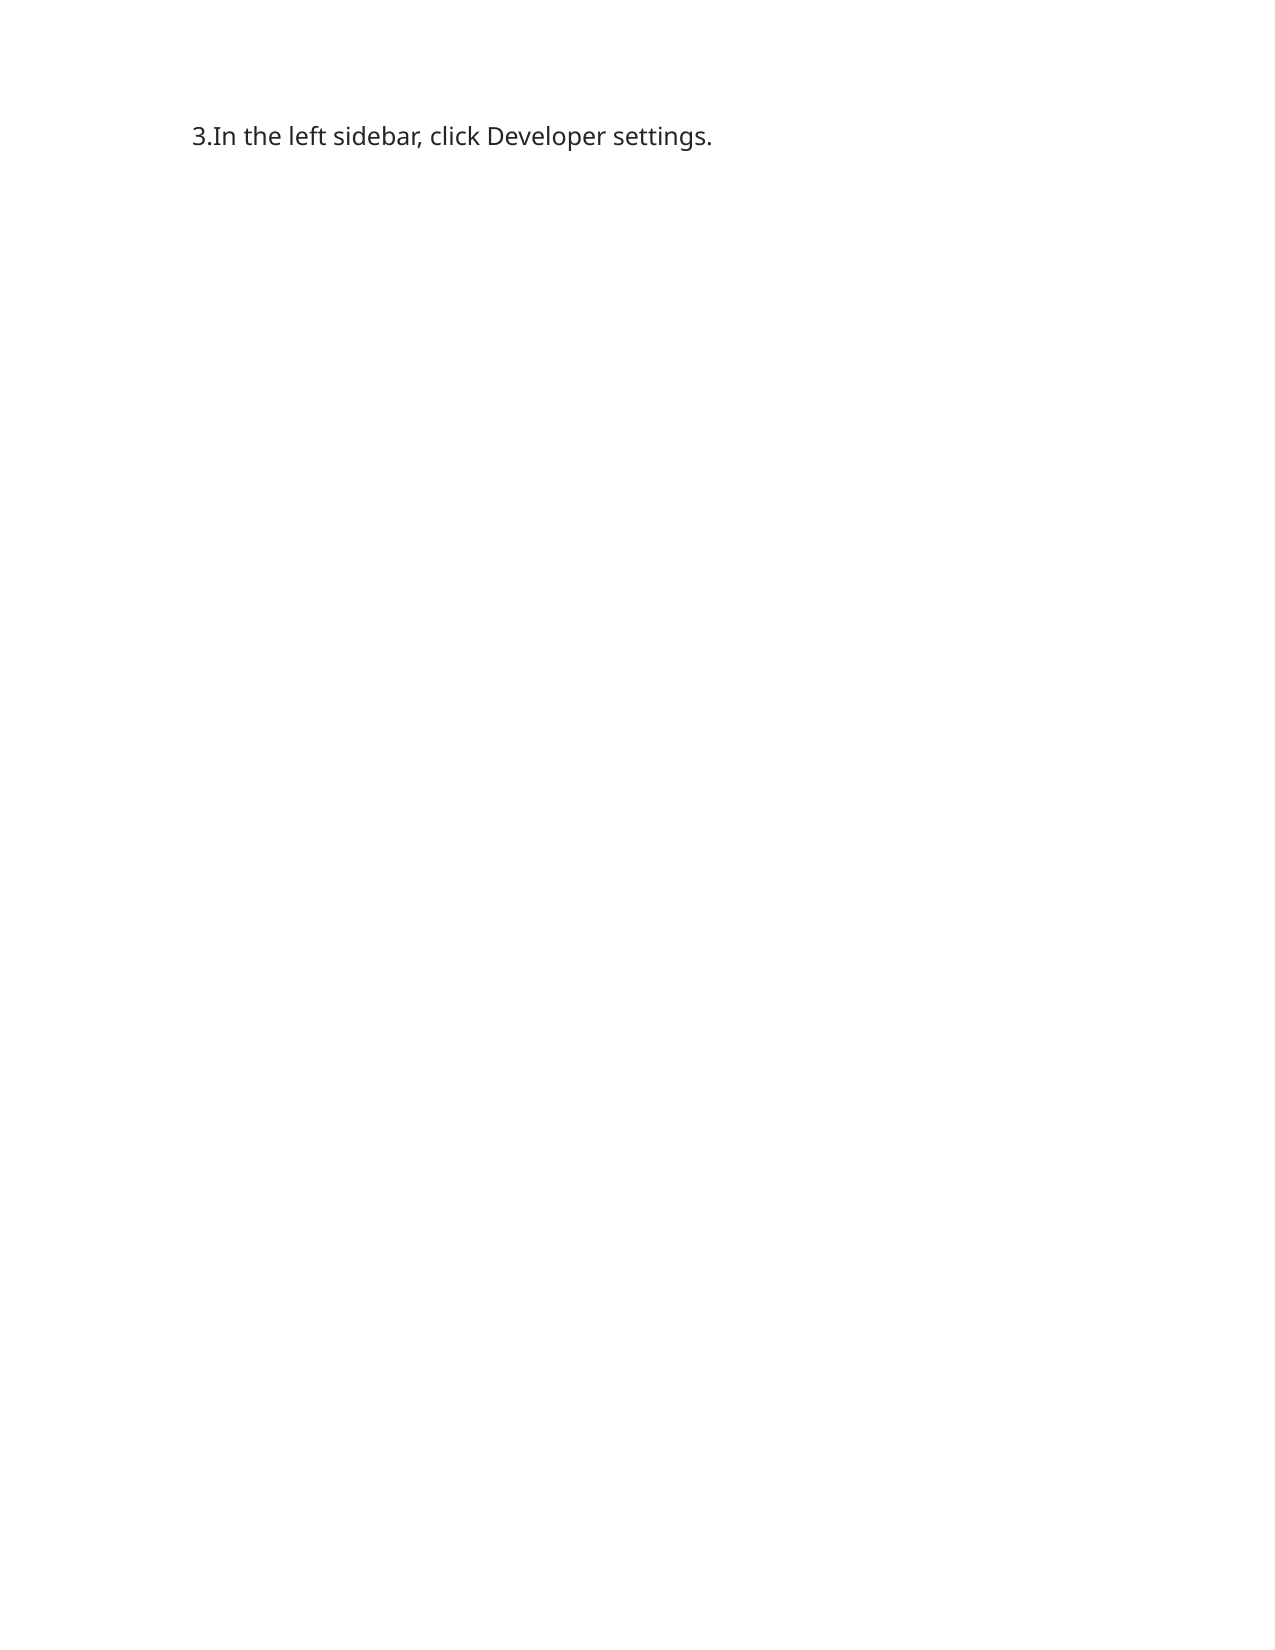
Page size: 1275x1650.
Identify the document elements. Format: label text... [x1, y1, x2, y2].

list In the left sidebar, click Developer settings. [118, 118, 1157, 152]
